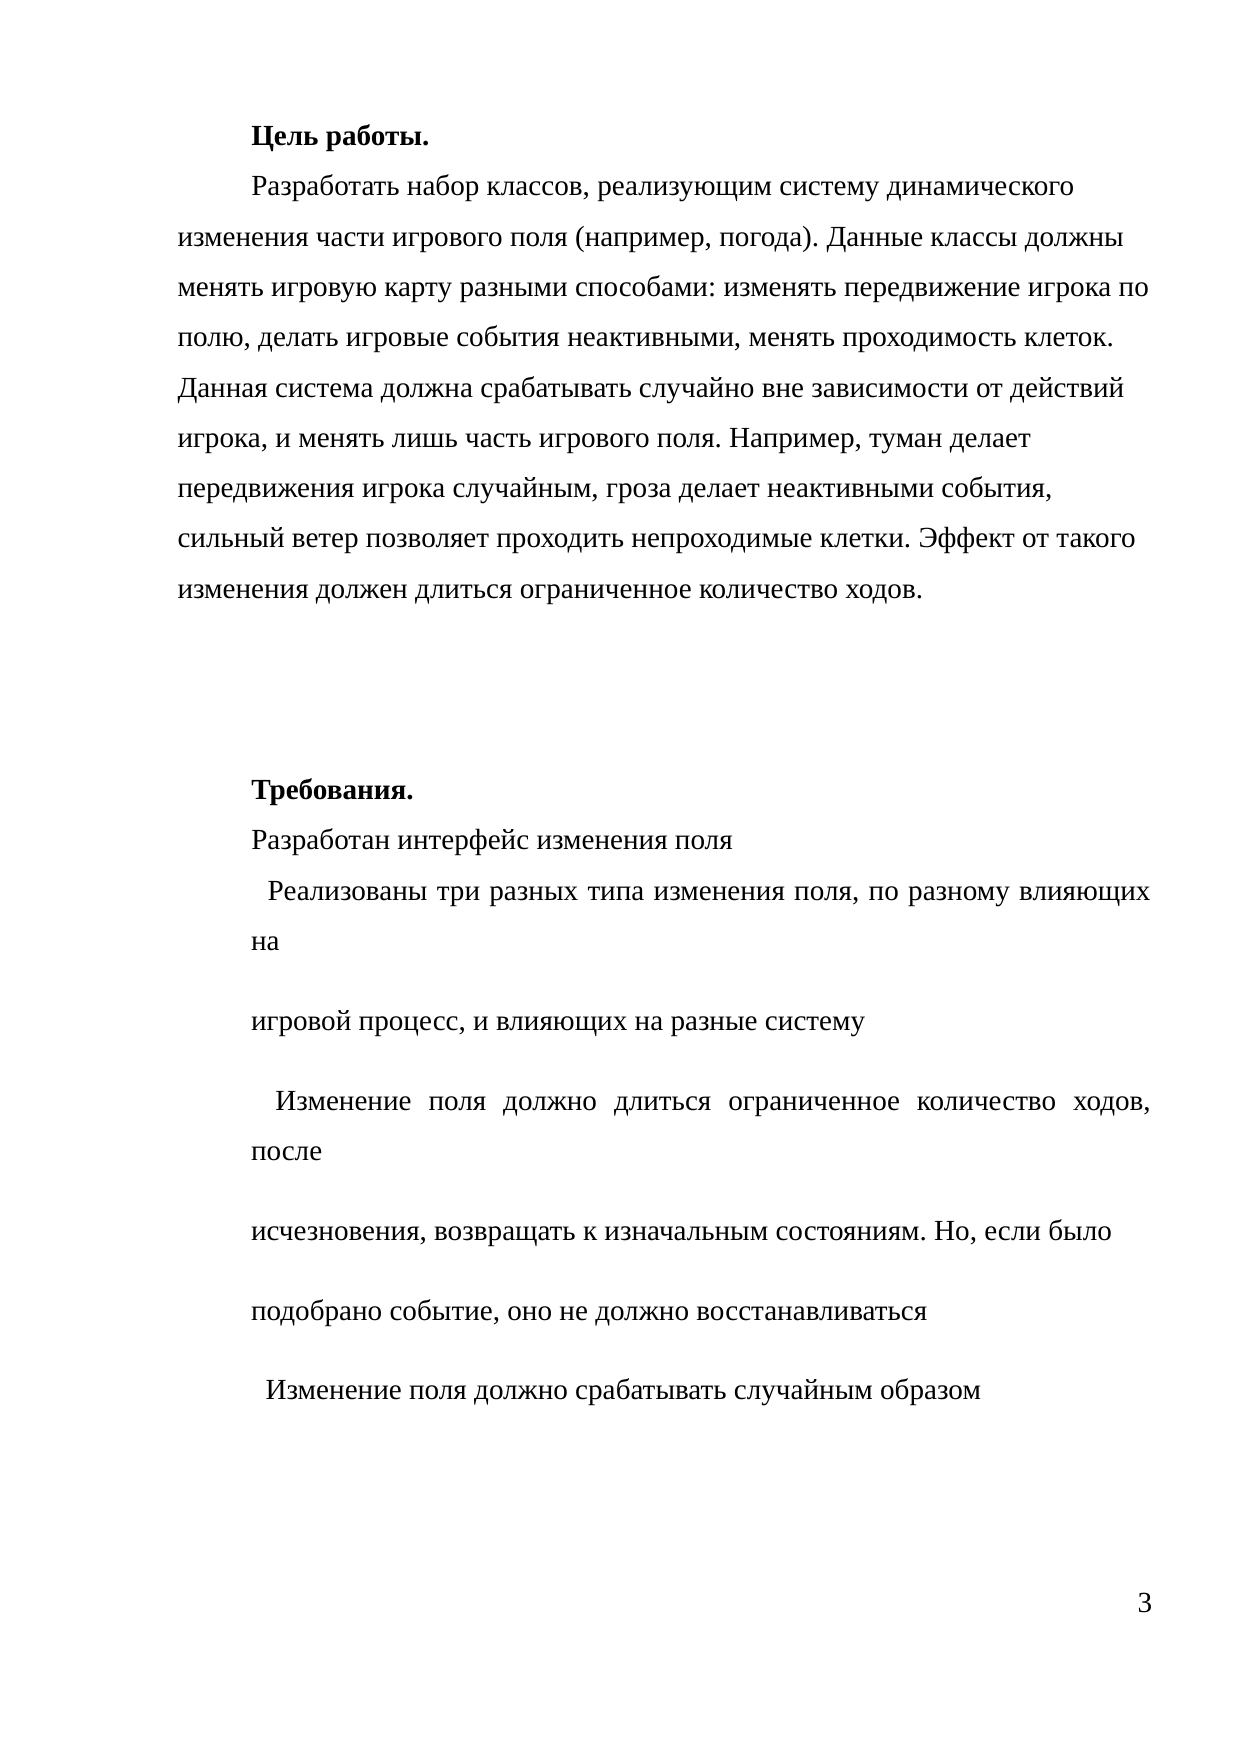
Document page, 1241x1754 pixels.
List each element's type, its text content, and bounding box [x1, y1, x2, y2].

list исчезновения, возвращать к изначальным состояниям. Но, если было [221, 1213, 1152, 1246]
list подобрано событие, оно не должно восстанавливаться [221, 1293, 1152, 1326]
text Разработан интерфейс изменения поля [177, 822, 1152, 856]
list Изменение поля должно длиться ограниченное количество ходов, после [221, 1083, 1152, 1167]
list Реализованы три разных типа изменения поля, по разному влияющих на [221, 873, 1152, 957]
list Изменение поля должно срабатывать случайным образом [221, 1372, 1152, 1406]
text Разработать набор классов, реализующим систему динамического изменения части игрового поля (например, погода). Данные классы должны менять игровую карту разными способами: изменять передвижение игрока по полю, делать игровые события неактивными, менять проходимость клеток. Данная система должна срабатывать случайно вне зависимости от действий игрока, и менять лишь часть игрового поля. Например, туман делает передвижения игрока случайным, гроза делает неактивными события, сильный ветер позволяет проходить непроходимые клетки. Эффект от такого изменения должен длиться ограниченное количество ходов. [177, 168, 1152, 604]
subtitle Цель работы. [177, 118, 1152, 152]
list игровой процесс, и влияющих на разные систему [221, 1003, 1152, 1036]
subtitle Требования. [177, 772, 1152, 806]
